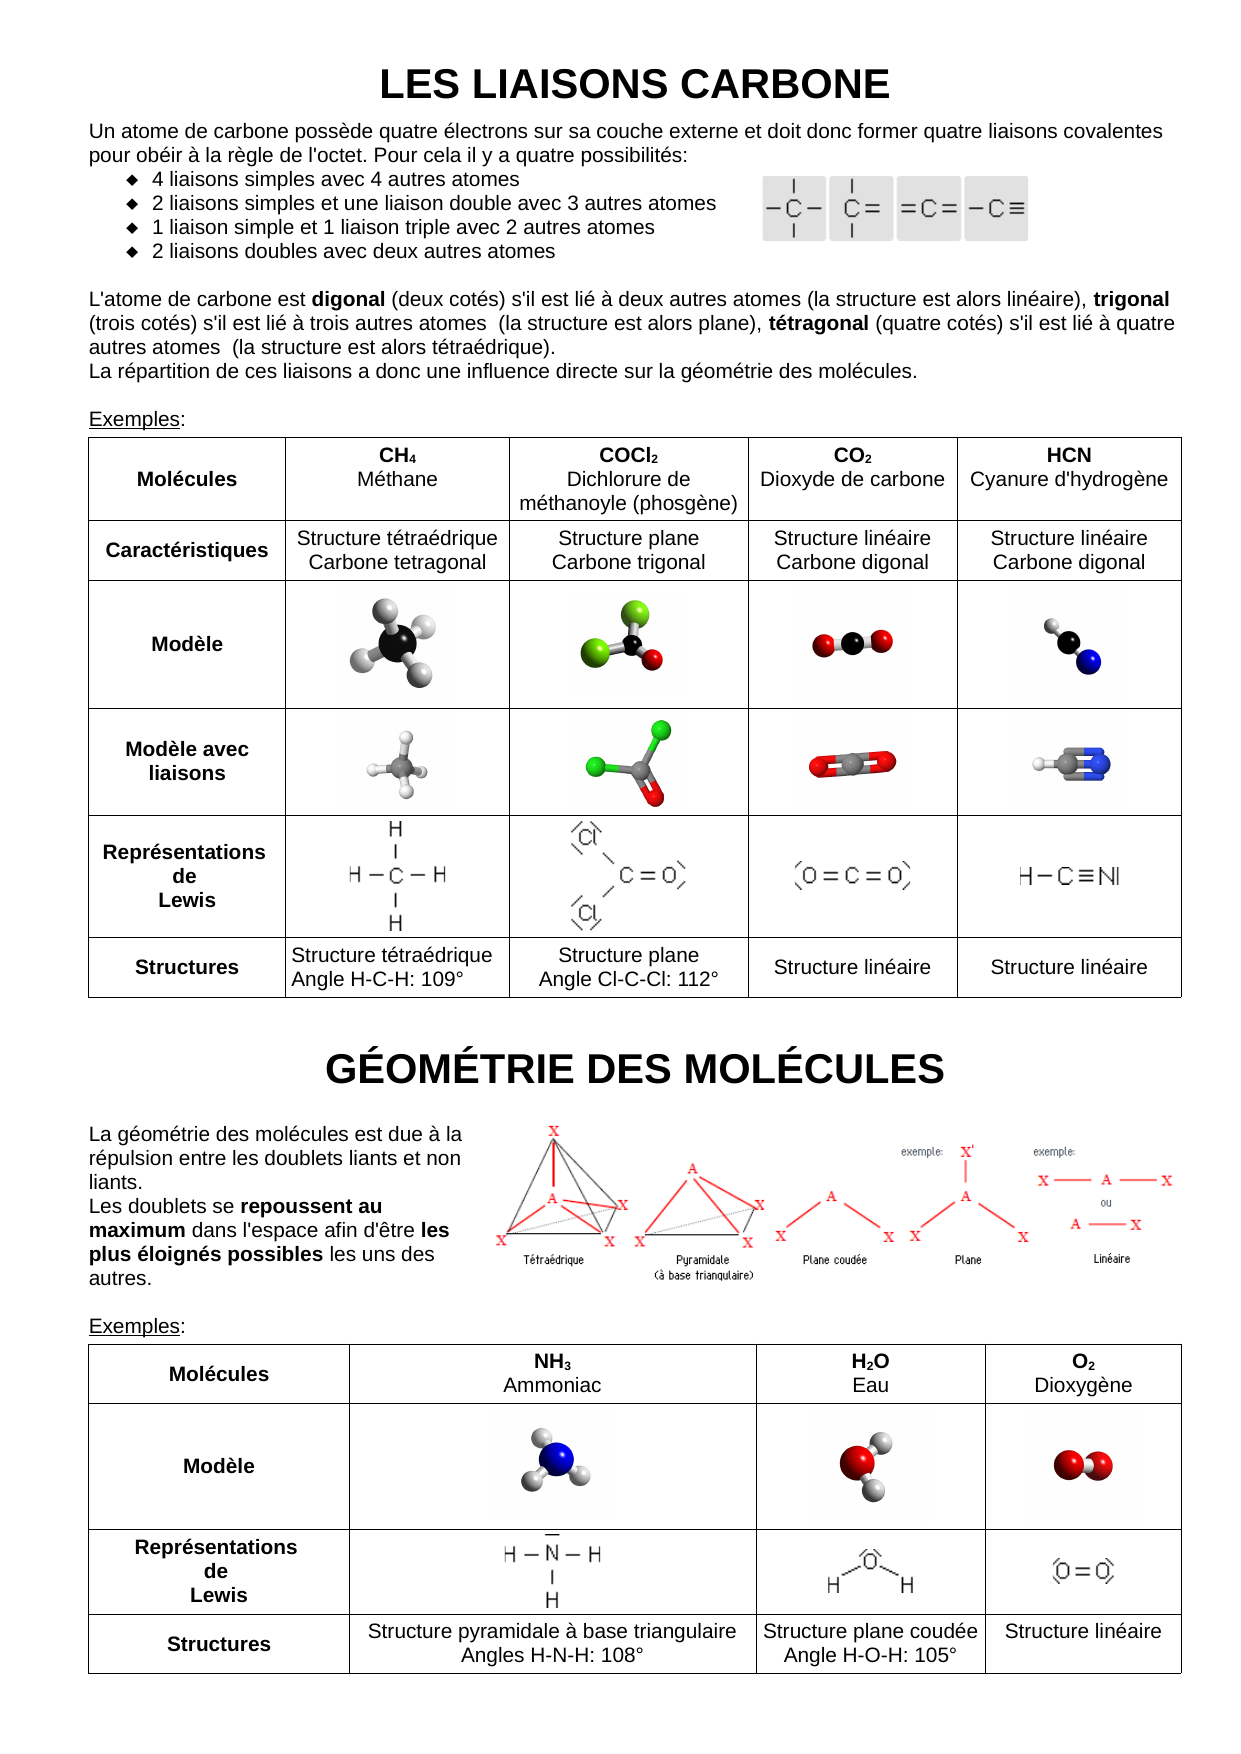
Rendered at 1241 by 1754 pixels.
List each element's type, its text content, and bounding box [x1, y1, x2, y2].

table_cell Structure linéaire [749, 938, 957, 997]
table_cell [986, 1530, 1181, 1613]
picture [493, 1408, 612, 1519]
picture [1052, 1558, 1114, 1584]
table_cell Structure tétraédrique Carbone tetragonal [286, 521, 509, 579]
picture [504, 1534, 600, 1608]
table_cell Structures [89, 1615, 349, 1673]
picture [828, 1549, 913, 1593]
table_cell [986, 1404, 1181, 1528]
table_cell [757, 1404, 985, 1528]
picture [569, 591, 688, 696]
list [1029, 215, 1181, 239]
table_header Molécules [89, 438, 285, 520]
table_cell Structure plane Carbone trigonal [510, 521, 748, 579]
table_cell [510, 816, 748, 937]
text La géométrie des molécules est due à la répulsion entre les doublets liants et non liants. [88, 1122, 493, 1194]
picture [570, 820, 687, 932]
table_cell Structure linéaire Carbone digonal [749, 521, 957, 579]
table_header Molécules [89, 1345, 349, 1403]
picture [762, 176, 1029, 241]
table_cell [958, 816, 1181, 937]
table_header HCN Cyanure d'hydrogène [958, 438, 1181, 520]
picture [338, 714, 457, 808]
table_cell [510, 581, 748, 707]
table_cell Modèle [89, 1404, 349, 1528]
table_cell Structure linéaire Carbone digonal [958, 521, 1181, 579]
text Un atome de carbone possède quatre électrons sur sa couche externe et doit donc former quatre liaisons covalentes pour obéir à la règle de l'octet. Pour cela il y a quatre possibilités: [88, 119, 1181, 167]
list [1029, 191, 1181, 215]
text L'atome de carbone est digonal (deux cotés) s'il est lié à deux autres atomes (la structure est alors linéaire), trigonal (trois cotés) s'il est lié à trois autres atomes (la structure est alors plane), tétragonal (quatre cotés) s'il est lié à quatre autres atomes (la structure est alors tétraédrique). [88, 287, 1181, 359]
text Géométrie des molécules [88, 1044, 1181, 1092]
table_cell [350, 1404, 756, 1528]
list 1 liaison simple et 1 liaison triple avec 2 autres atomes [126, 215, 762, 239]
picture [569, 713, 688, 809]
picture [794, 861, 911, 890]
text La répartition de ces liaisons a donc une influence directe sur la géométrie des molécules. [88, 359, 1181, 383]
table_cell [286, 709, 509, 814]
picture [349, 821, 446, 931]
table_cell Structure pyramidale à base triangulaire Angles H-N-H: 108° [350, 1615, 756, 1673]
text Exemples: [88, 407, 1181, 431]
table_cell Représentations de Lewis [89, 816, 285, 937]
table_cell [350, 1530, 756, 1613]
picture [1020, 867, 1119, 885]
picture [1024, 1408, 1143, 1523]
picture [1010, 585, 1129, 702]
table_cell Structure plane Angle Cl-C-Cl: 112° [510, 938, 748, 997]
table_cell [286, 581, 509, 707]
picture [793, 586, 912, 701]
table_header CH4 Méthane [286, 438, 509, 520]
table_cell [958, 709, 1181, 814]
table_cell Modèle [89, 581, 285, 707]
table_cell [749, 709, 957, 814]
list 4 liaisons simples avec 4 autres atomes [126, 167, 1181, 191]
table_header O2 Dioxygène [986, 1345, 1181, 1403]
table_cell Structure tétraédrique Angle H-C-H: 109° [286, 938, 509, 997]
table_cell [958, 581, 1181, 707]
table_cell [749, 816, 957, 937]
table_cell Caractéristiques [89, 521, 285, 579]
table_cell Structure linéaire [986, 1615, 1181, 1673]
table_cell [286, 816, 509, 937]
table_cell Représentations de Lewis [89, 1530, 349, 1613]
table_cell [510, 709, 748, 814]
table_header CO2 Dioxyde de carbone [749, 438, 957, 520]
text Les liaisons carbone [88, 59, 1181, 107]
table_cell [749, 581, 957, 707]
table_header NH3 Ammoniac [350, 1345, 756, 1403]
text Les doublets se repoussent au maximum dans l'espace afin d'être les plus éloignés possibles les uns des autres. [88, 1194, 1181, 1290]
table_header H2O Eau [757, 1345, 985, 1403]
picture [493, 1116, 1175, 1284]
table_cell [757, 1530, 985, 1613]
picture [1010, 713, 1129, 809]
table_cell Modèle avec liaisons [89, 709, 285, 814]
picture [811, 1408, 930, 1523]
text Exemples: [88, 1314, 1181, 1338]
table_cell Structure plane coudée Angle H-O-H: 105° [757, 1615, 985, 1673]
list 2 liaisons doubles avec deux autres atomes [126, 239, 1181, 263]
list 2 liaisons simples et une liaison double avec 3 autres atomes [126, 191, 762, 215]
picture [338, 586, 457, 701]
table_cell Structures [89, 938, 285, 997]
table_cell Structure linéaire [958, 938, 1181, 997]
picture [793, 713, 912, 809]
table_header COCl2 Dichlorure de méthanoyle (phosgène) [510, 438, 748, 520]
